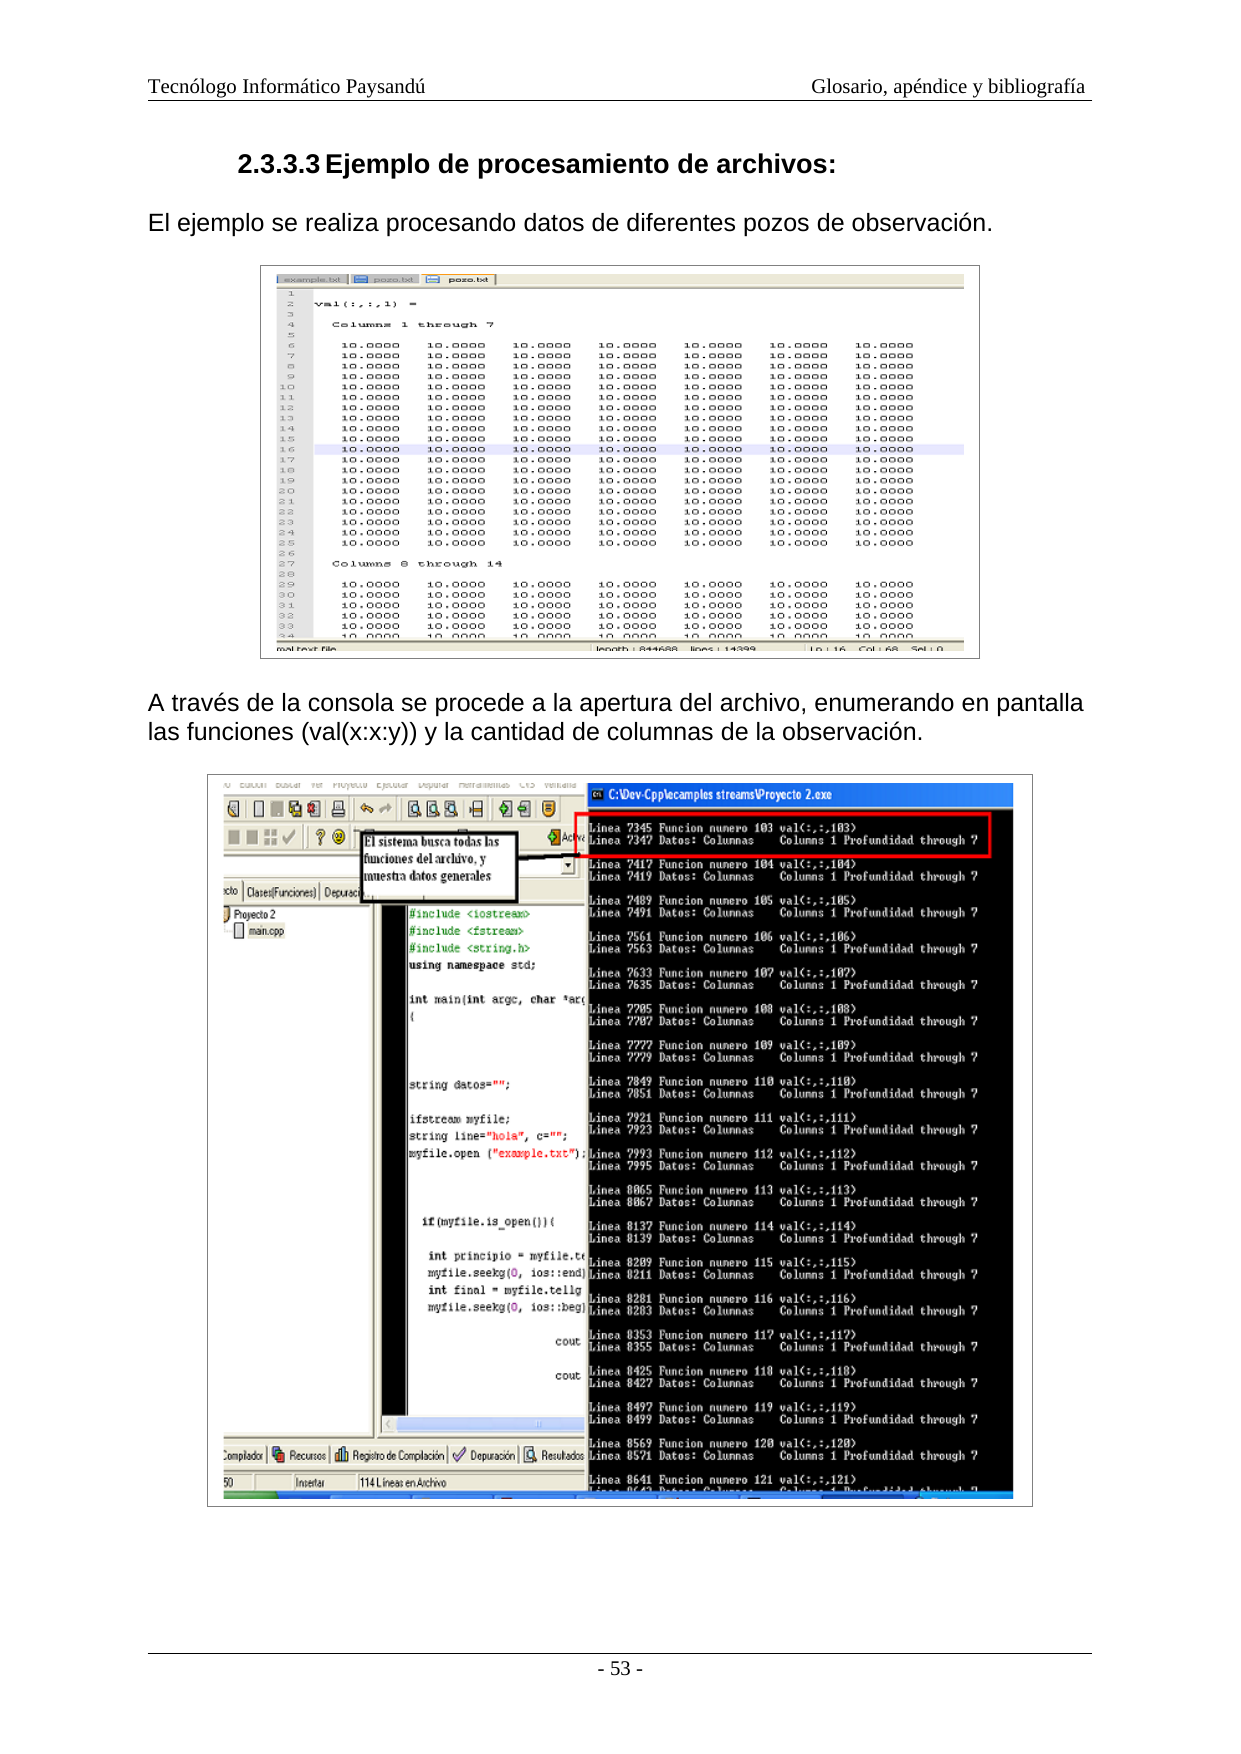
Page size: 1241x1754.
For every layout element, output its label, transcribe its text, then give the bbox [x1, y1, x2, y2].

subtitle Ejemplo de procesamiento de archivos: [237, 148, 1092, 179]
picture [276, 274, 964, 651]
picture [223, 783, 1017, 1499]
text El ejemplo se realiza procesando datos de diferentes pozos de observación. [148, 208, 1092, 236]
text A través de la consola se procede a la apertura del archivo, enumerando en pantalla las funciones (val(x:x:y)) y la cantidad de columnas de la observación. [148, 688, 1092, 746]
